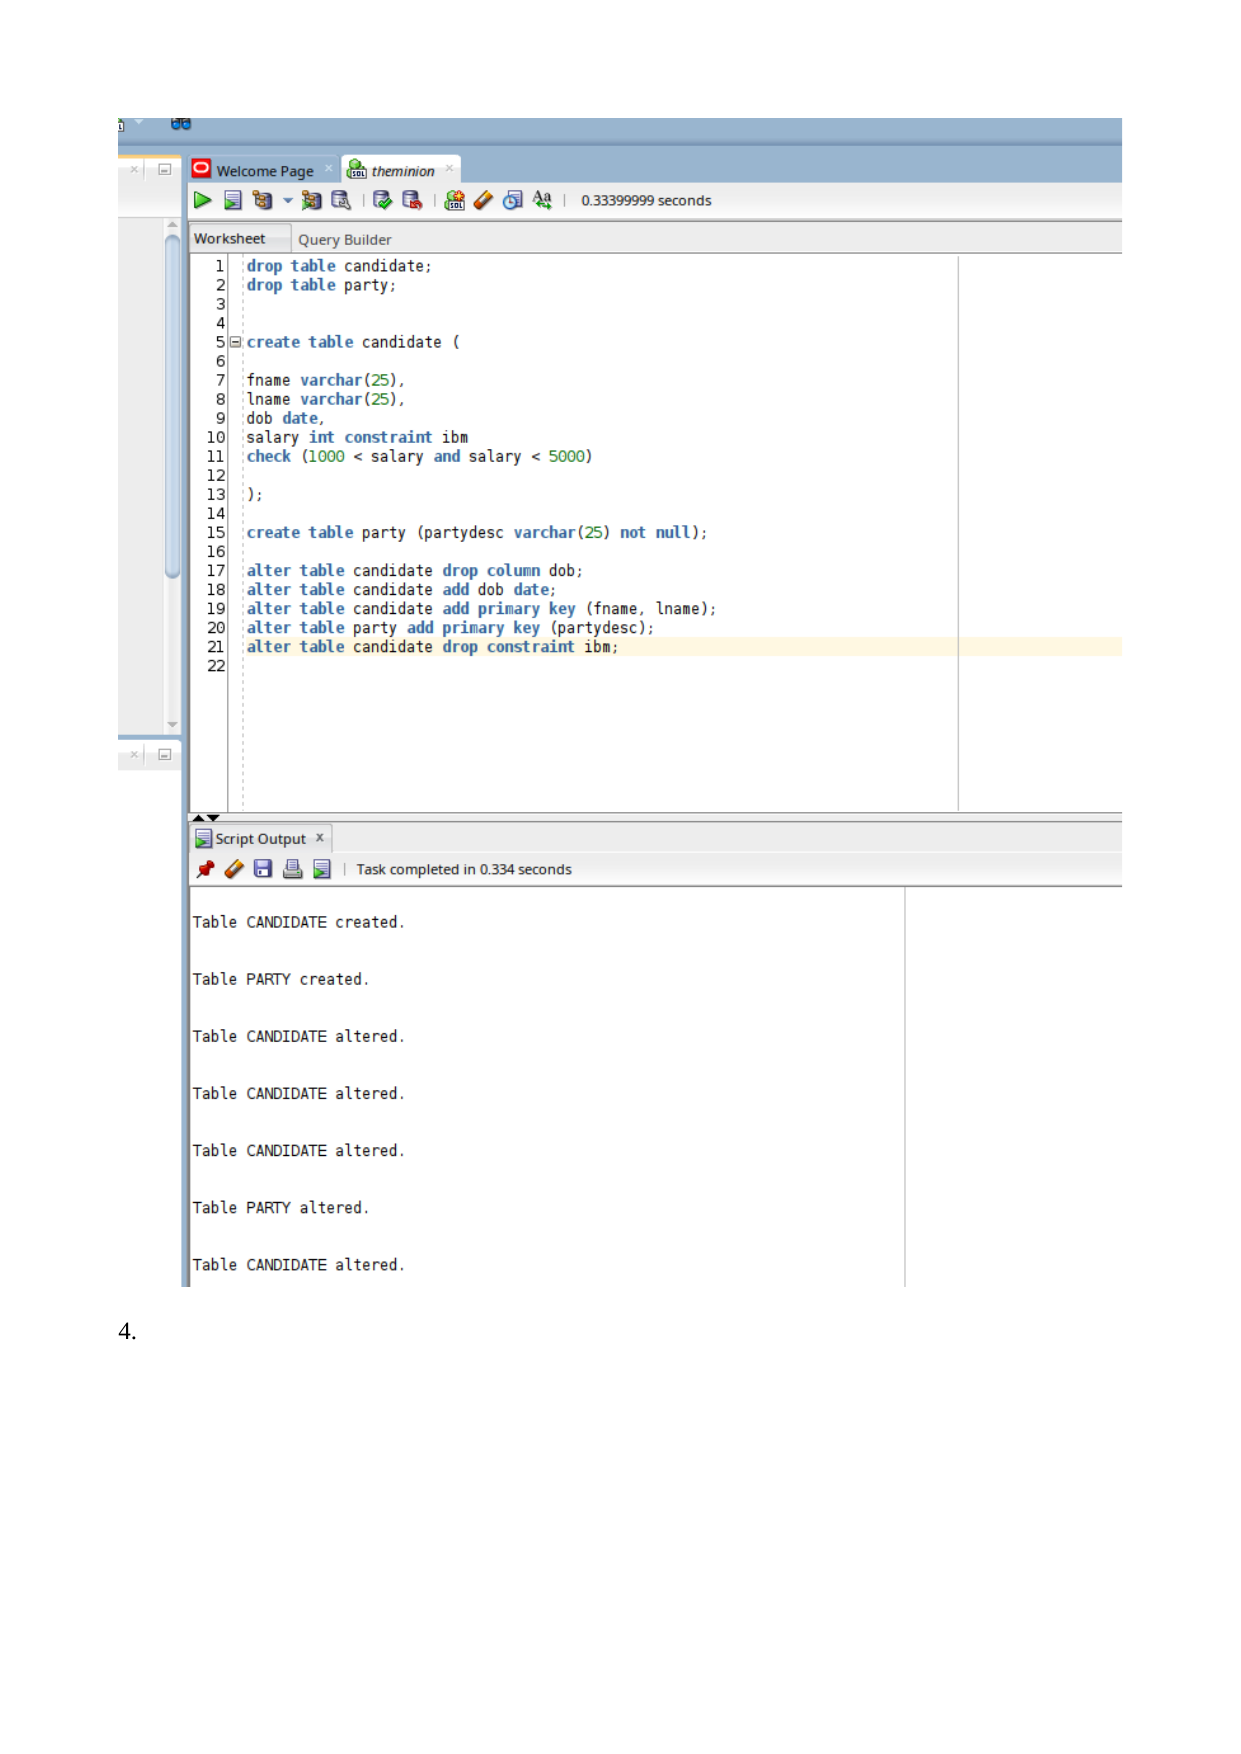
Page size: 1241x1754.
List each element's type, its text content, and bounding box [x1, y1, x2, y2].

text 4. [118, 1316, 1122, 1344]
picture [118, 118, 1123, 1287]
